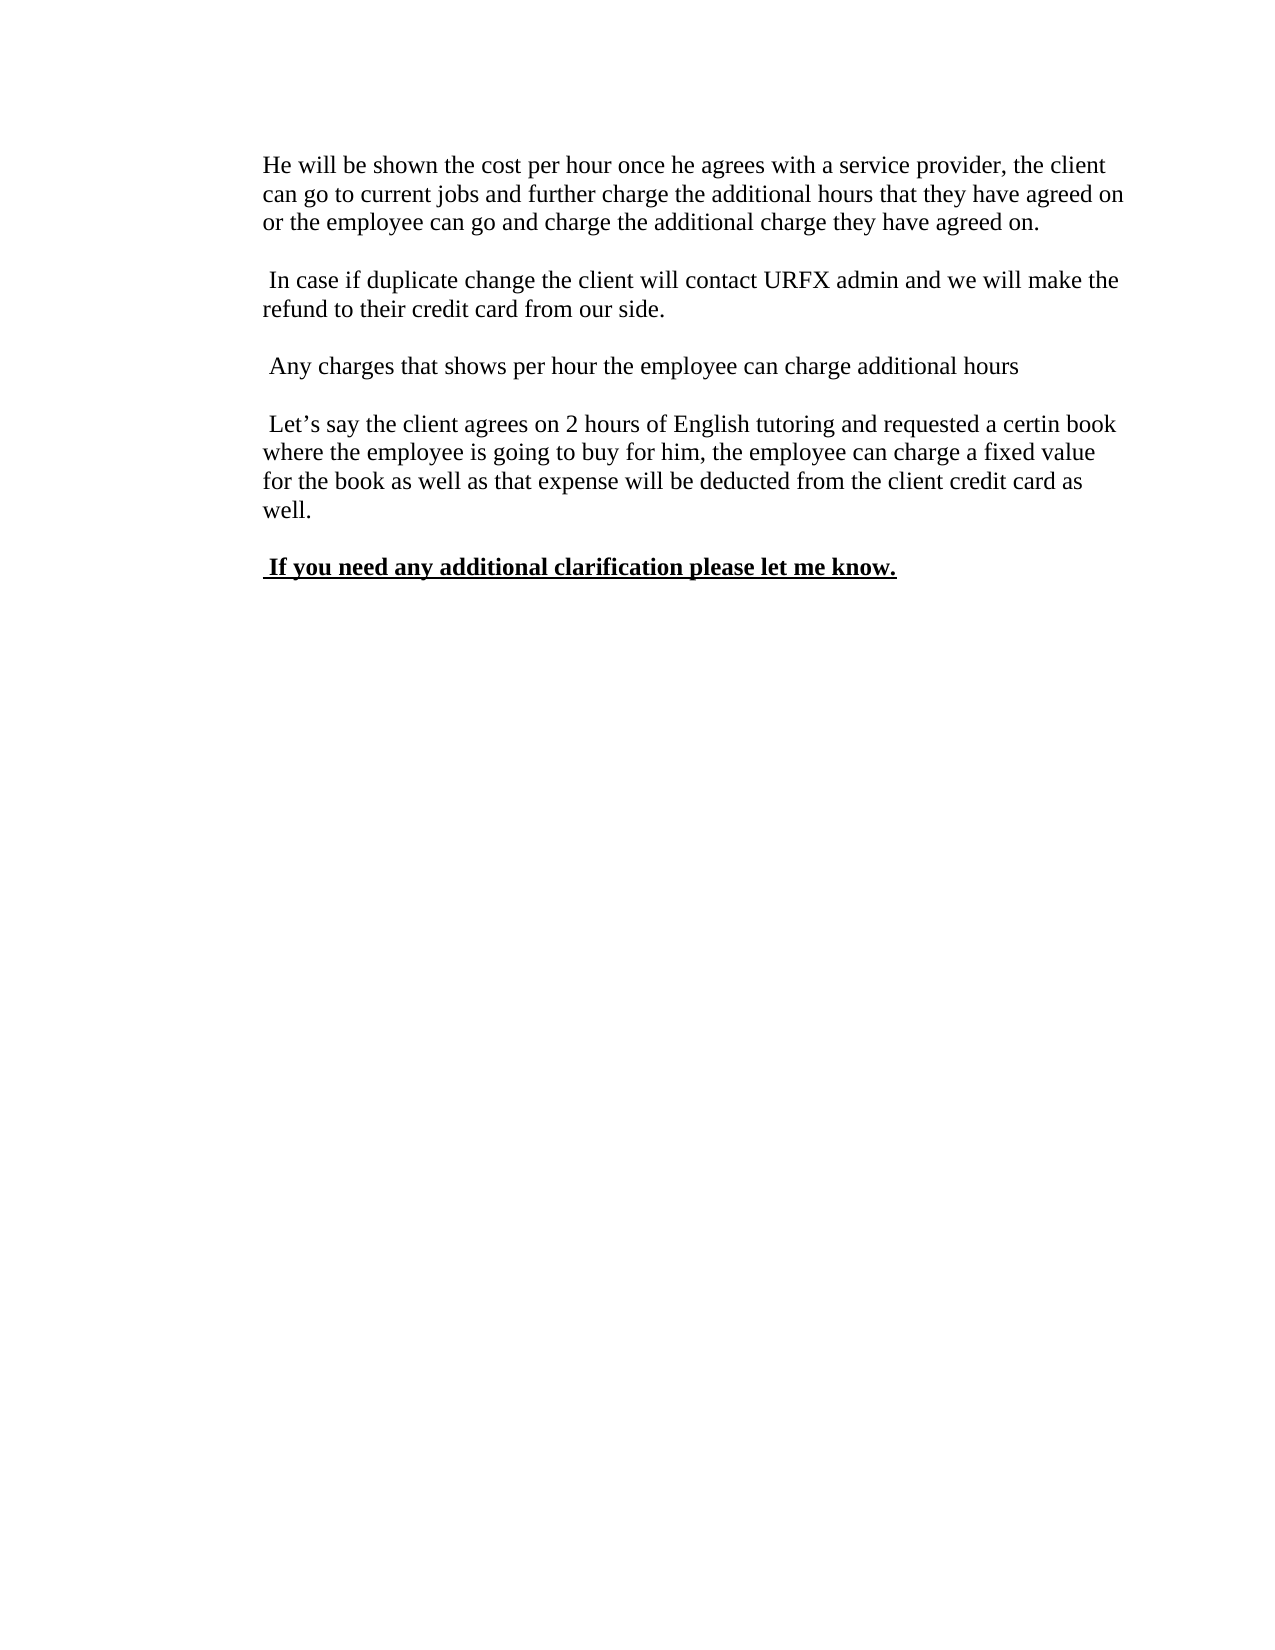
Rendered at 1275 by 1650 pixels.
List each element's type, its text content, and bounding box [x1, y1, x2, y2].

list If you need any additional clarification please let me know. [262, 552, 1125, 581]
list Let’s say the client agrees on 2 hours of English tutoring and requested a certin book where the employee is going to buy for him, the employee can charge a fixed value for the book as well as that expense will be deducted from the client credit card as well. [262, 409, 1125, 524]
list Any charges that shows per hour the employee can charge additional hours [262, 351, 1125, 380]
list He will be shown the cost per hour once he agrees with a service provider, the client can go to current jobs and further charge the additional hours that they have agreed on or the employee can go and charge the additional charge they have agreed on. [262, 150, 1125, 236]
list In case if duplicate change the client will contact URFX admin and we will make the refund to their credit card from our side. [262, 265, 1125, 322]
